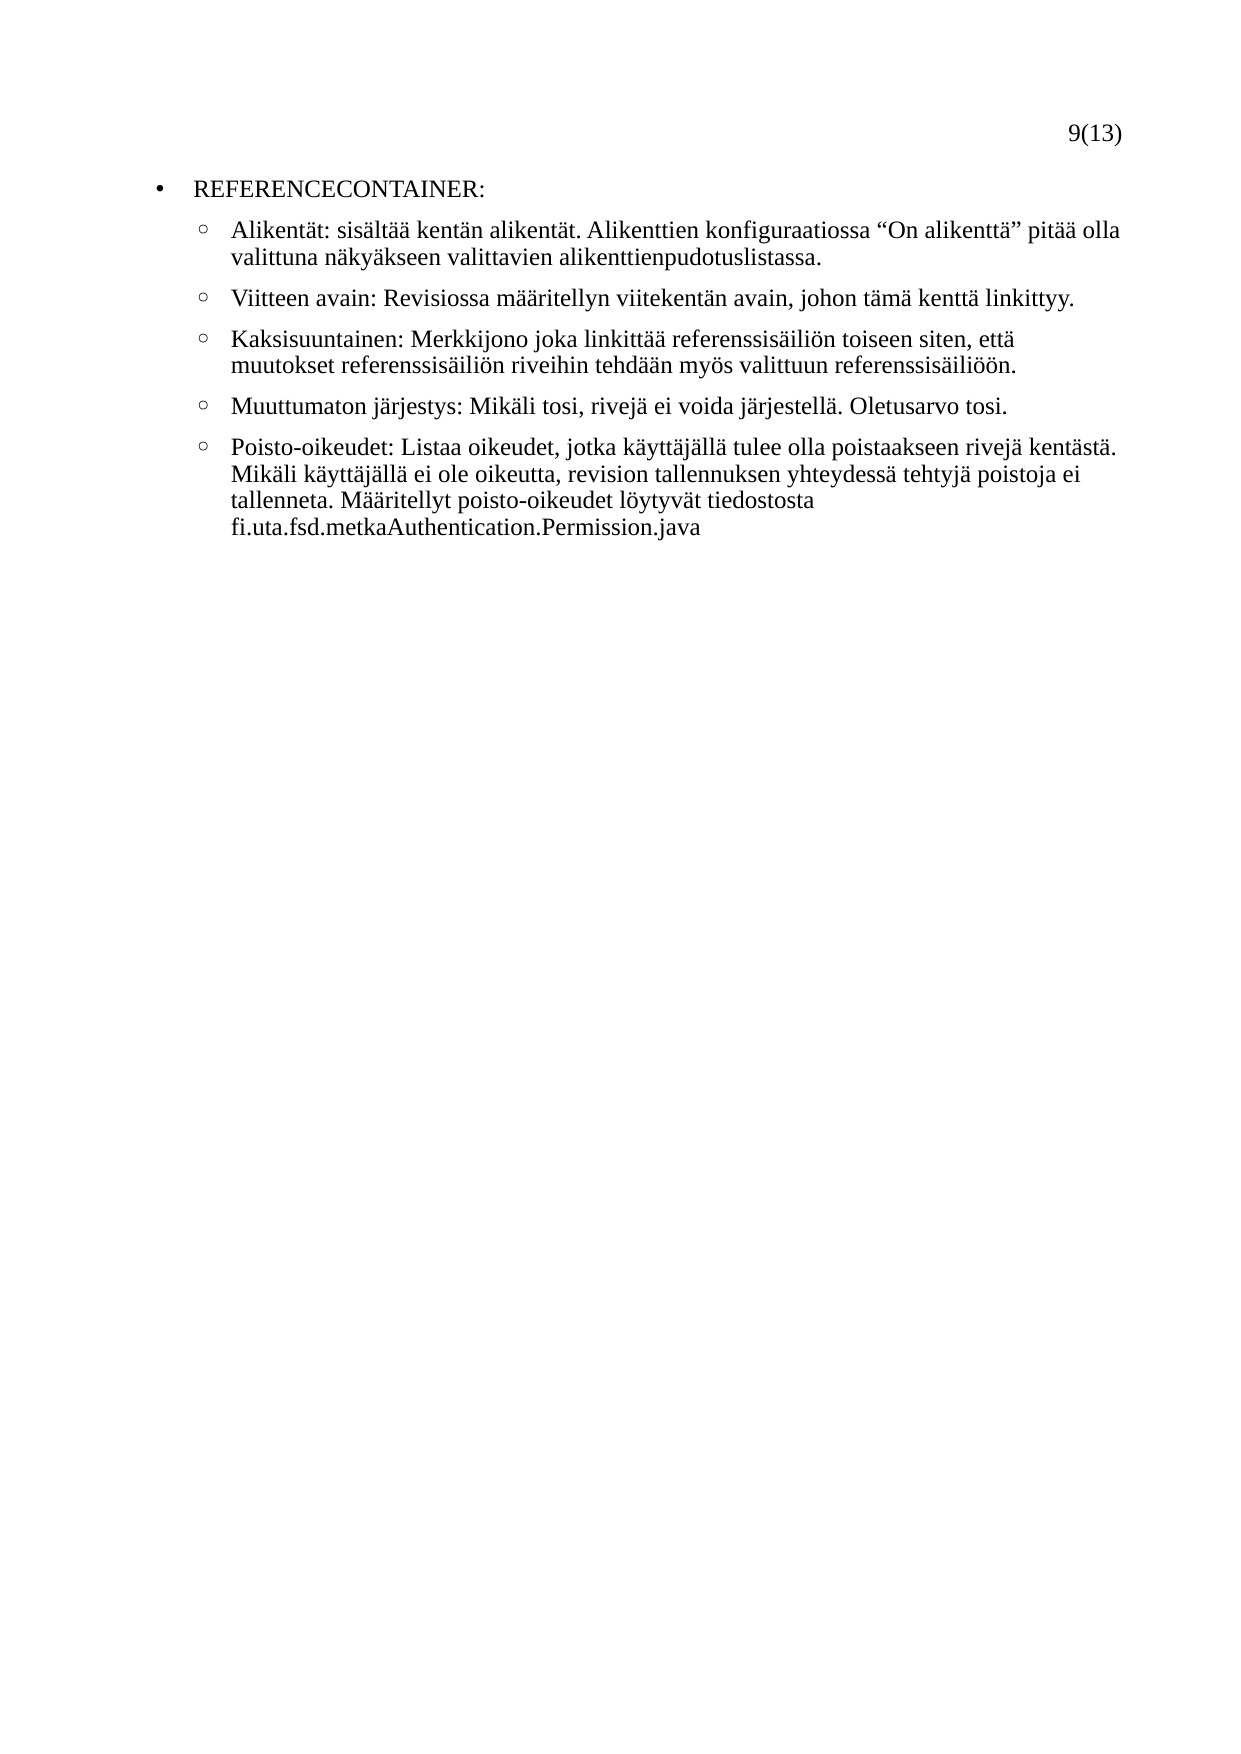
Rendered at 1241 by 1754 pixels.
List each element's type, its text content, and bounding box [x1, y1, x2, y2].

list Poisto-oikeudet: Listaa oikeudet, jotka käyttäjällä tulee olla poistaakseen rivejä kentästä. Mikäli käyttäjällä ei ole oikeutta, revision tallennuksen yhteydessä tehtyjä poistoja ei tallenneta. Määritellyt poisto-oikeudet löytyvät tiedostosta fi.uta.fsd.metkaAuthentication.Permission.java [193, 434, 1122, 540]
list Muuttumaton järjestys: Mikäli tosi, rivejä ei voida järjestellä. Oletusarvo tosi. [193, 393, 1122, 420]
list Kaksisuuntainen: Merkkijono joka linkittää referenssisäiliön toiseen siten, että muutokset referenssisäiliön riveihin tehdään myös valittuun referenssisäiliöön. [193, 326, 1122, 379]
list REFERENCECONTAINER: [156, 176, 1122, 203]
list Viitteen avain: Revisiossa määritellyn viitekentän avain, johon tämä kenttä linkittyy. [193, 285, 1122, 311]
list Alikentät: sisältää kentän alikentät. Alikenttien konfiguraatiossa “On alikenttä” pitää olla valittuna näkyäkseen valittavien alikenttienpudotuslistassa. [193, 217, 1122, 270]
